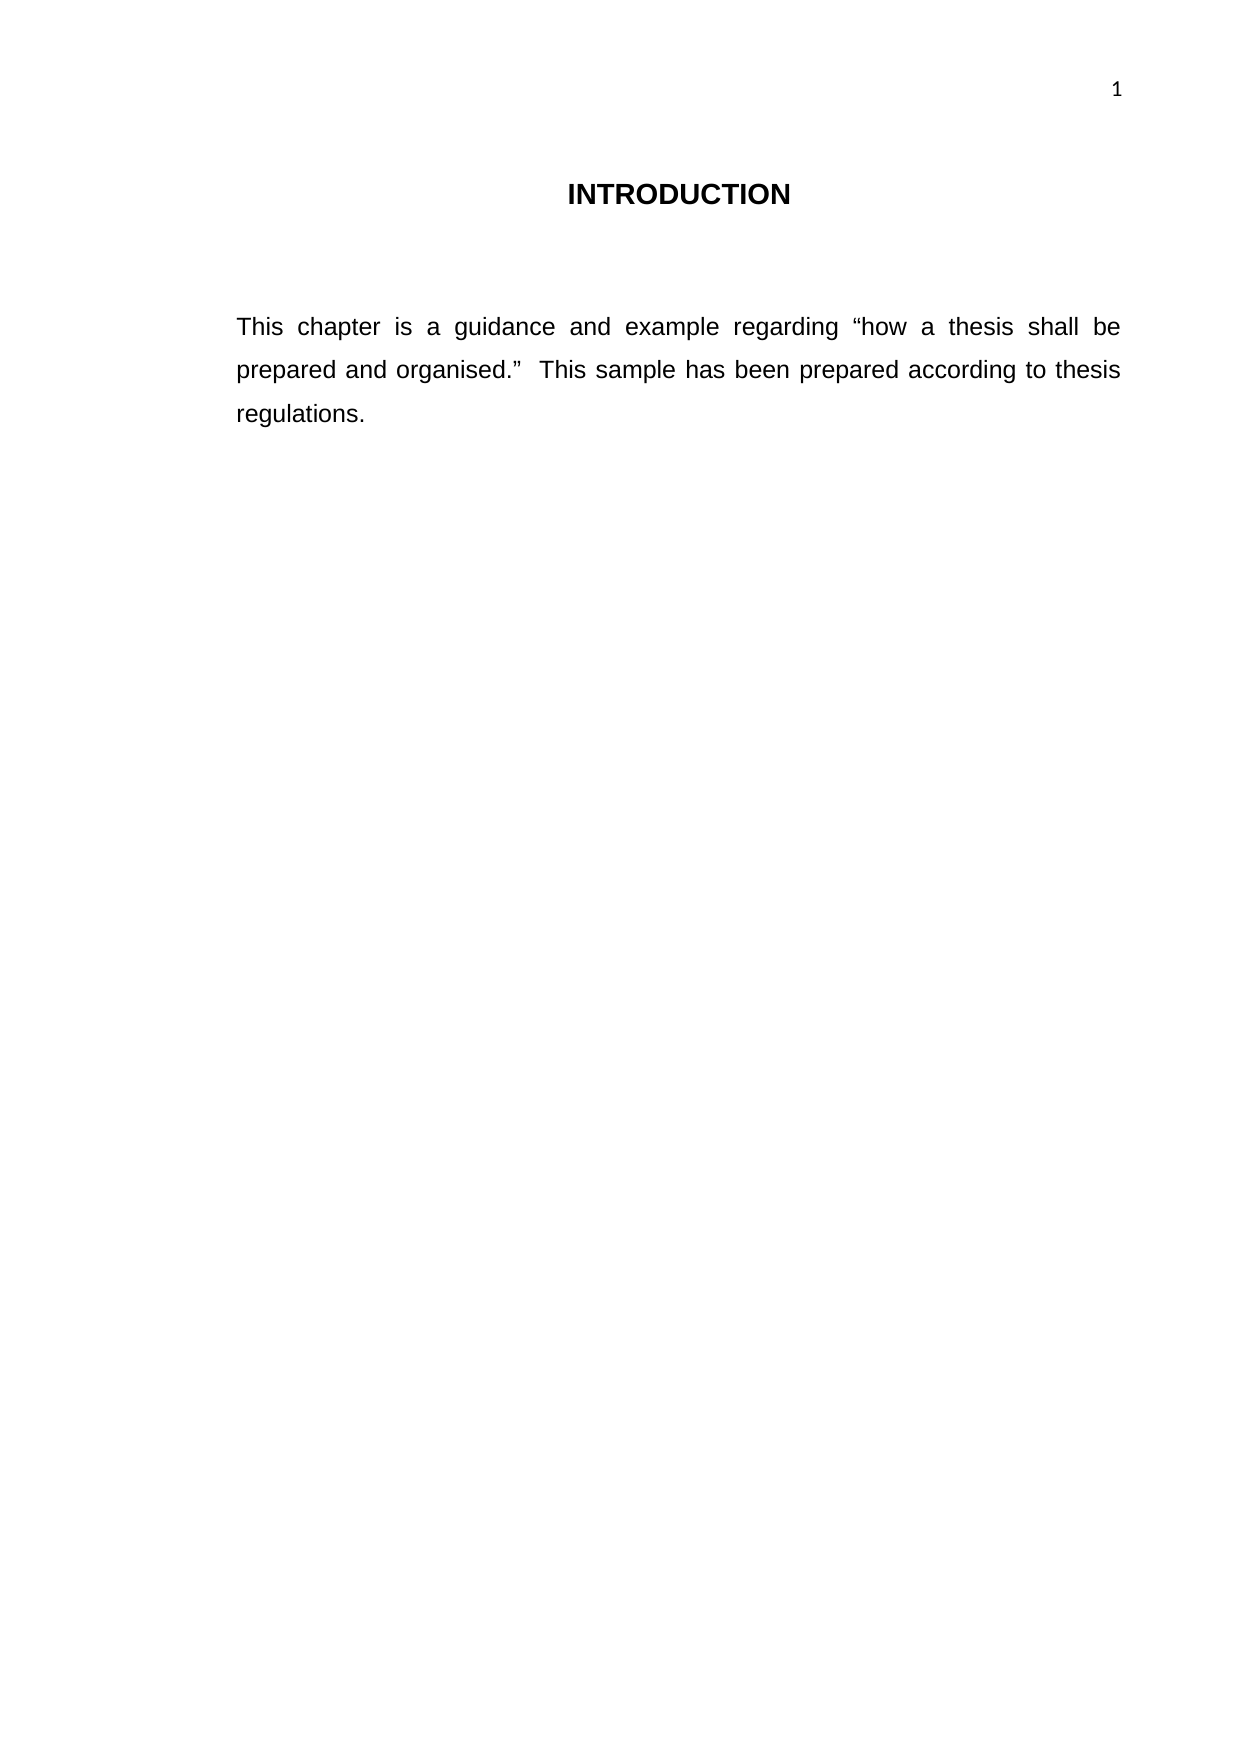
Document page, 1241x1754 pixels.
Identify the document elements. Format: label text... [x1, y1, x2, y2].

subtitle This chapter is a guidance and example regarding “how a thesis shall be prepared and organised.” This sample has been prepared according to thesis regulations. [236, 312, 1122, 427]
text INTRODUCTION [236, 177, 1122, 211]
